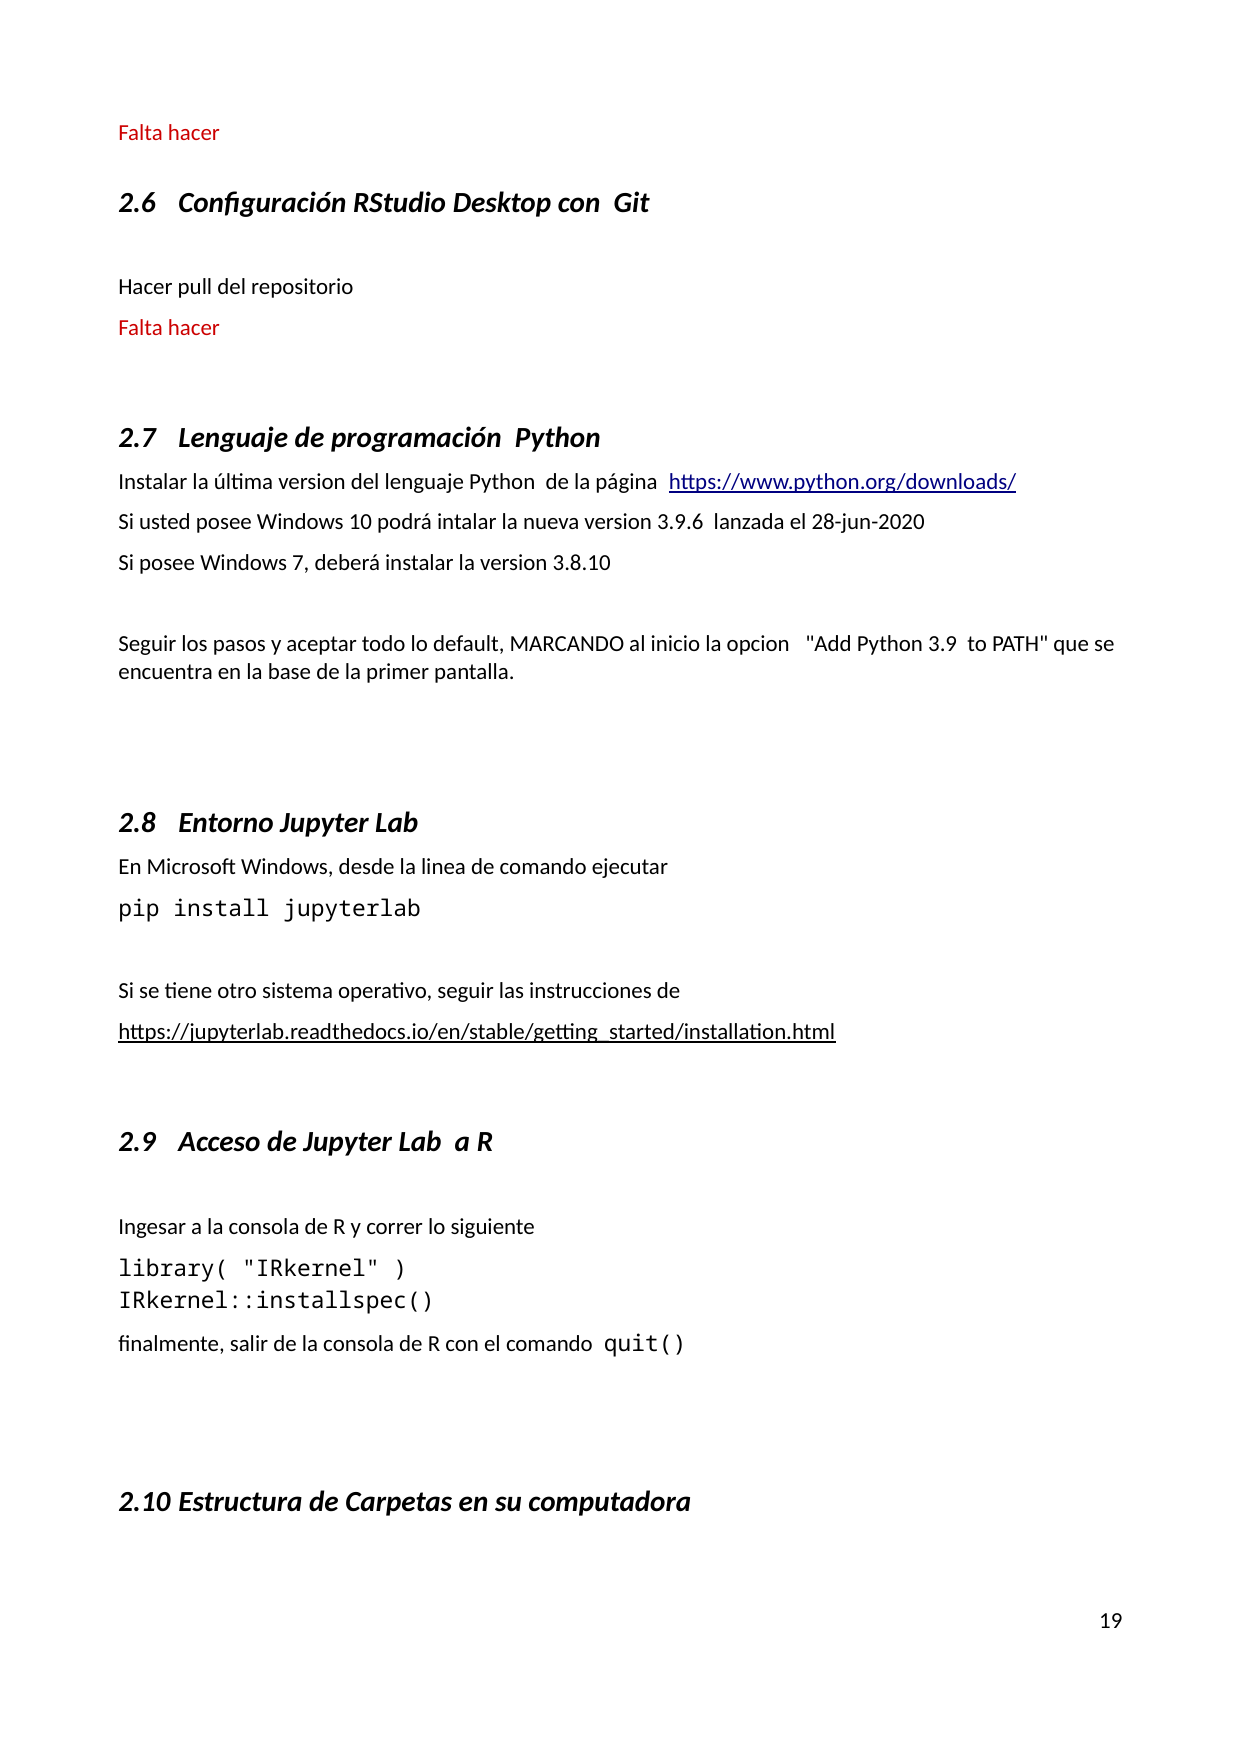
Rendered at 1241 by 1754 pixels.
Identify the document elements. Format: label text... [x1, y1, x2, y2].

subtitle Configuración RStudio Desktop con Git [118, 184, 1122, 219]
text Instalar la última version del lenguaje Python de la página https://www.python.org/downloads/ [118, 467, 1122, 495]
text Hacer pull del repositorio [118, 272, 1122, 300]
text https://jupyterlab.readthedocs.io/en/stable/getting_started/installation.html [118, 1017, 1122, 1045]
text pip install jupyterlab [118, 892, 1122, 923]
text Ingesar a la consola de R y correr lo siguiente [118, 1212, 1122, 1240]
text En Microsoft Windows, desde la linea de comando ejecutar [118, 852, 1122, 880]
subtitle Lenguaje de programación Python [118, 419, 1122, 454]
text Si usted posee Windows 10 podrá intalar la nueva version 3.9.6 lanzada el 28-jun-2020 [118, 507, 1122, 536]
text finalmente, salir de la consola de R con el comando quit() [118, 1327, 1122, 1358]
text library( "IRkernel" ) IRkernel::installspec() [118, 1252, 1122, 1315]
subtitle Estructura de Carpetas en su computadora [118, 1483, 1122, 1519]
subtitle Entorno Jupyter Lab [118, 804, 1122, 839]
text Falta hacer [118, 313, 1122, 341]
text Si posee Windows 7, deberá instalar la version 3.8.10 [118, 548, 1122, 576]
text Falta hacer [118, 118, 1122, 146]
text Si se tiene otro sistema operativo, seguir las instrucciones de [118, 977, 1122, 1004]
text Seguir los pasos y aceptar todo lo default, MARCANDO al inicio la opcion "Add Python 3.9 to PATH" que se encuentra en la base de la primer pantalla. [118, 629, 1122, 685]
subtitle Acceso de Jupyter Lab a R [118, 1123, 1122, 1159]
